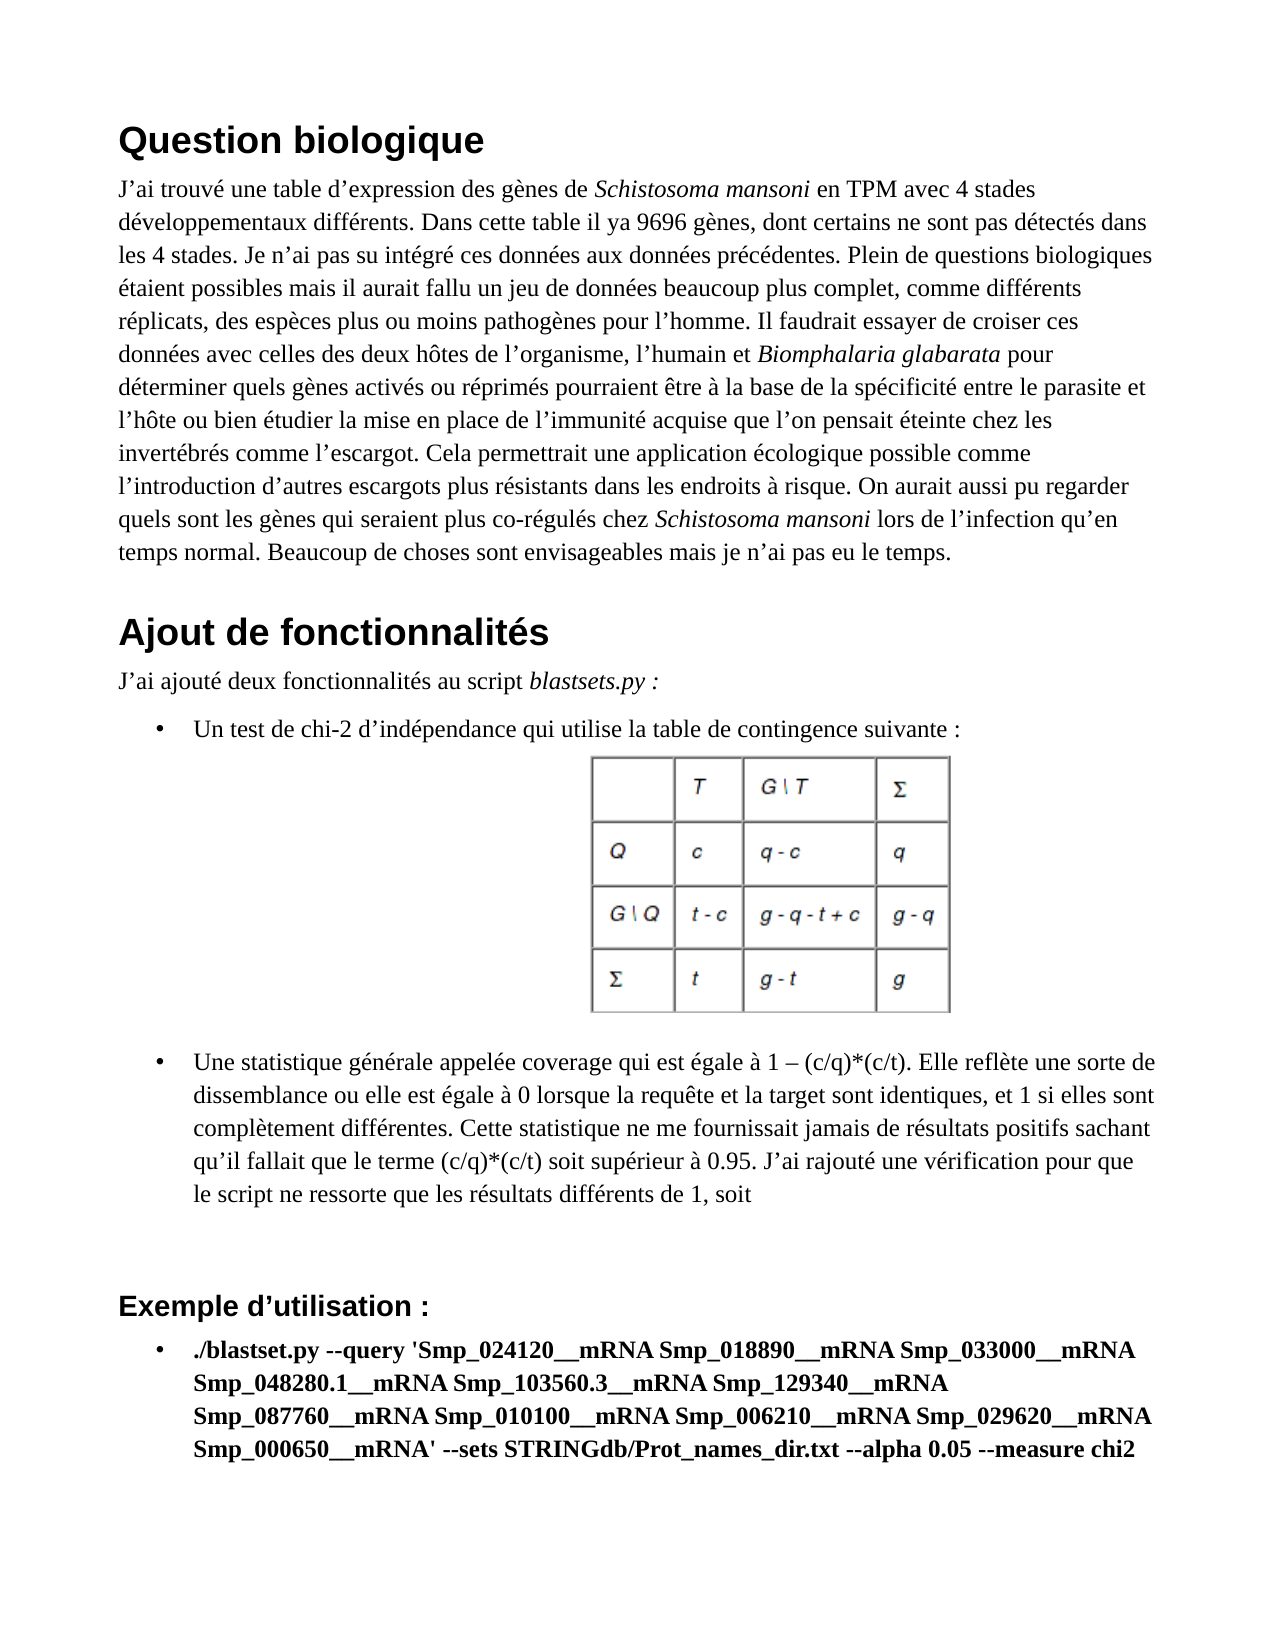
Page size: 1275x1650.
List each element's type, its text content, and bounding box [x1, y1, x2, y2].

list ./blastset.py --query 'Smp_024120__mRNA Smp_018890__mRNA Smp_033000__mRNA Smp_048280.1__mRNA Smp_103560.3__mRNA Smp_129340__mRNA Smp_087760__mRNA Smp_010100__mRNA Smp_006210__mRNA Smp_029620__mRNA Smp_000650__mRNA' --sets STRINGdb/Prot_names_dir.txt --alpha 0.05 --measure chi2 [156, 1335, 1157, 1463]
text J’ai trouvé une table d’expression des gènes de Schistosoma mansoni en TPM avec 4 stades développementaux différents. Dans cette table il ya 9696 gènes, dont certains ne sont pas détectés dans les 4 stades. Je n’ai pas su intégré ces données aux données précédentes. Plein de questions biologiques étaient possibles mais il aurait fallu un jeu de données beaucoup plus complet, comme différents réplicats, des espèces plus ou moins pathogènes pour l’homme. Il faudrait essayer de croiser ces données avec celles des deux hôtes de l’organisme, l’humain et Biomphalaria glabarata pour déterminer quels gènes activés ou réprimés pourraient être à la base de la spécificité entre le parasite et l’hôte ou bien étudier la mise en place de l’immunité acquise que l’on pensait éteinte chez les invertébrés comme l’escargot. Cela permettrait une application écologique possible comme l’introduction d’autres escargots plus résistants dans les endroits à risque. On aurait aussi pu regarder quels sont les gènes qui seraient plus co-régulés chez Schistosoma mansoni lors de l’infection qu’en temps normal. Beaucoup de choses sont envisageables mais je n’ai pas eu le temps. [118, 174, 1157, 566]
text J’ai ajouté deux fonctionnalités au script blastsets.py : [118, 666, 1157, 695]
subtitle Exemple d’utilisation : [118, 1289, 1157, 1323]
subtitle Ajout de fonctionnalités [118, 610, 1157, 654]
list Un test de chi-2 d’indépendance qui utilise la table de contingence suivante : [156, 714, 1157, 743]
list Une statistique générale appelée coverage qui est égale à 1 – (c/q)*(c/t). Elle reflète une sorte de dissemblance ou elle est égale à 0 lorsque la requête et la target sont identiques, et 1 si elles sont complètement différentes. Cette statistique ne me fournissait jamais de résultats positifs sachant qu’il fallait que le terme (c/q)*(c/t) soit supérieur à 0.95. J’ai rajouté une vérification pour que le script ne ressorte que les résultats différents de 1, soit [156, 1047, 1157, 1208]
subtitle Question biologique [118, 118, 1157, 162]
picture [586, 753, 954, 1013]
